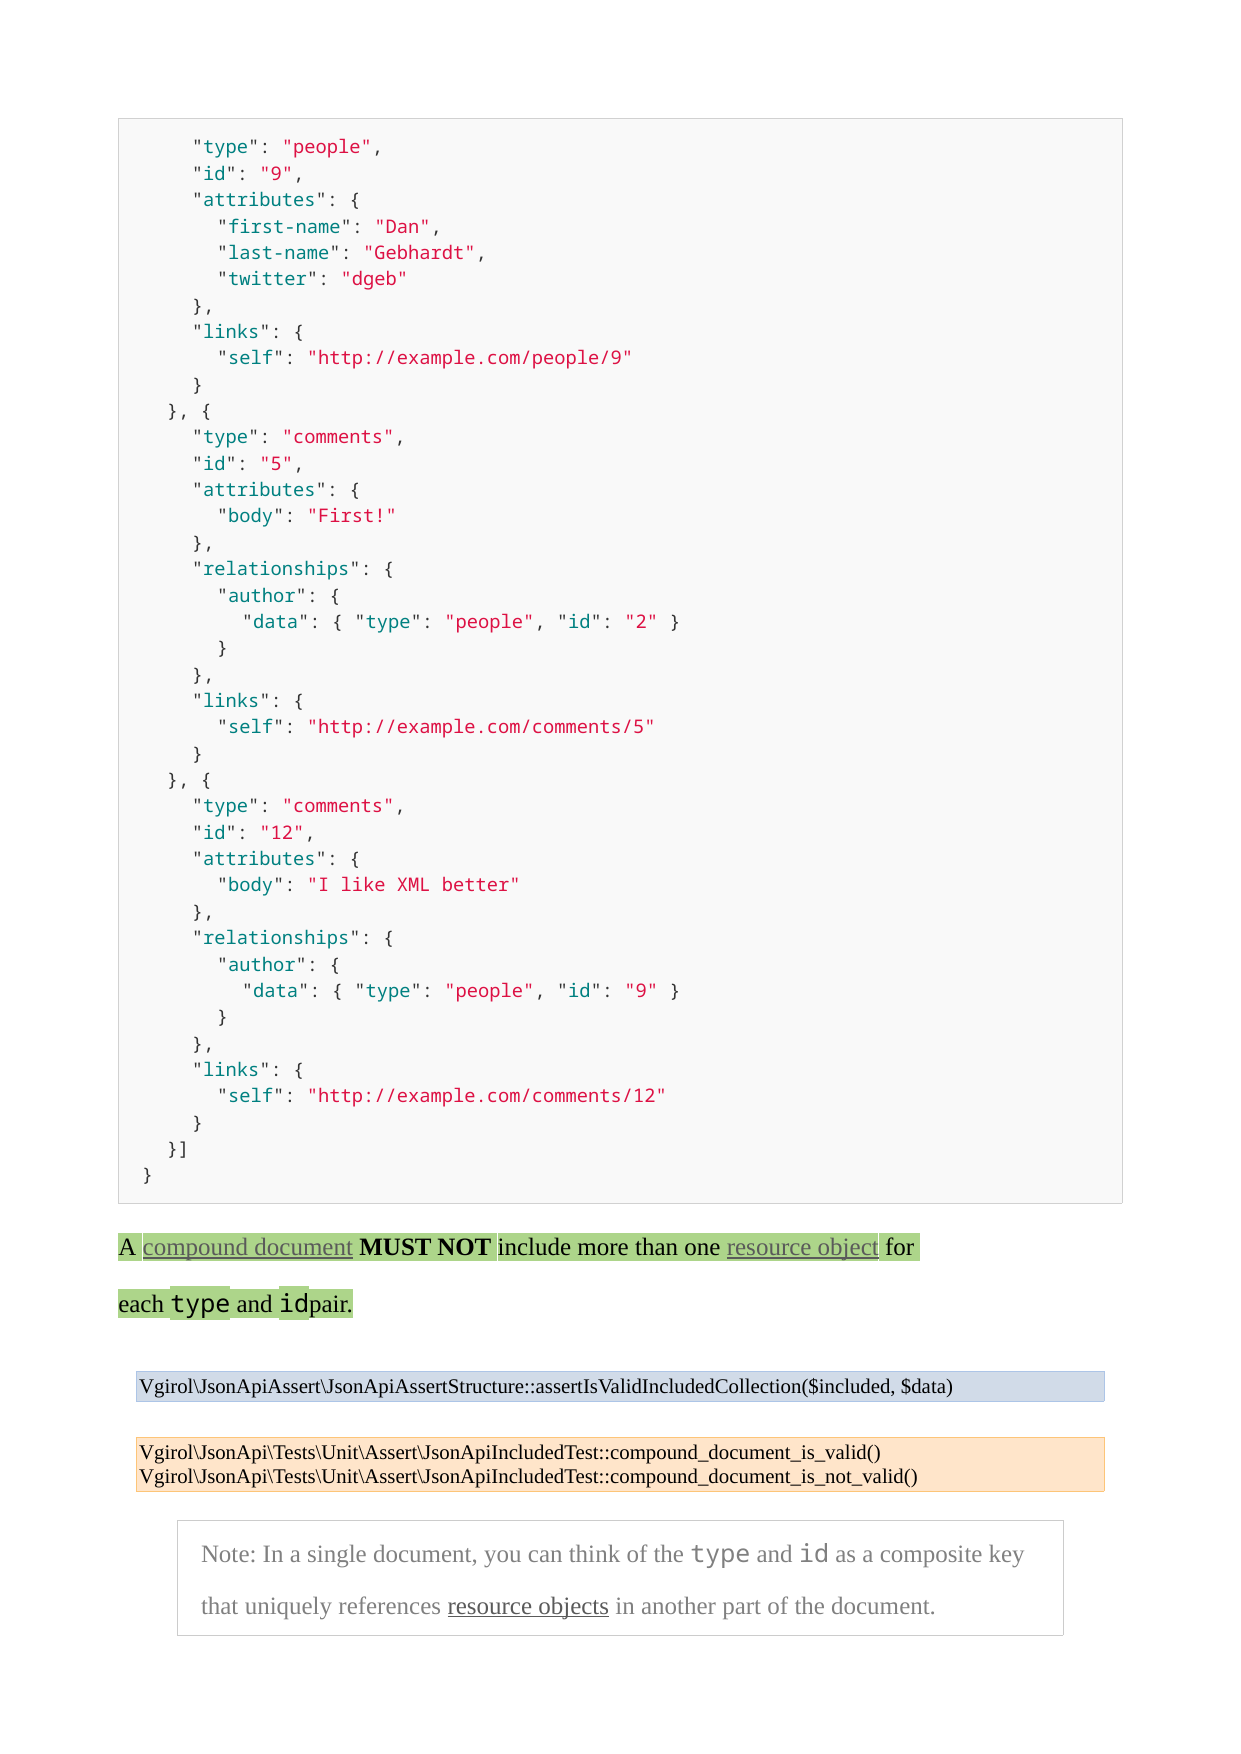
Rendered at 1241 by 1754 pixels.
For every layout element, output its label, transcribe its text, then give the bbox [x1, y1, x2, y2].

text }, [366, 276, 371, 284]
text Vgirol\JsonApiAssert\JsonApiAssertStructure::assertIsValidIncludedCollection($included, $data) [137, 1372, 1104, 1401]
text "attributes": { [119, 461, 1122, 487]
text "first-name": "Dan", [119, 197, 1122, 223]
text }, [119, 645, 1122, 672]
text "relationships": { [119, 540, 1122, 566]
text }, [231, 882, 236, 890]
text } [501, 724, 507, 732]
text }, [119, 1014, 1122, 1041]
text "type": "people", [119, 119, 1122, 144]
text "author": { [119, 566, 1122, 592]
text }] [119, 1119, 1122, 1146]
text }, [119, 882, 1122, 909]
text "id": "9", [119, 144, 1122, 171]
text }, { [119, 751, 1122, 777]
text Vgirol\JsonApi\Tests\Unit\Assert\JsonApiIncludedTest::compound_document_is_not_valid() [137, 1461, 1104, 1491]
text "id": "5", [119, 434, 1122, 461]
text "type": "comments", [119, 777, 1122, 803]
text "self": "http://example.com/comments/12" [119, 1067, 1122, 1093]
text }, [119, 276, 1122, 303]
text Vgirol\JsonApi\Tests\Unit\Assert\JsonApiIncludedTest::compound_document_is_valid() [137, 1438, 1104, 1461]
text } [546, 1093, 552, 1101]
text "body": "First!" [119, 487, 1122, 513]
text "self": "http://example.com/people/9" [119, 329, 1122, 355]
text "data": { "type": "people", "id": "2" } [119, 592, 1122, 619]
text "attributes": { [119, 830, 1122, 856]
text }, [231, 513, 236, 521]
text "links": { [119, 303, 1122, 329]
text } [546, 724, 552, 732]
text } [119, 1093, 1122, 1119]
text "author": { [119, 935, 1122, 961]
text "type": "comments", [119, 408, 1122, 434]
text }, { [119, 382, 1122, 408]
text "relationships": { [119, 909, 1122, 935]
text "links": { [119, 1041, 1122, 1067]
text }, [444, 882, 449, 890]
text }, [242, 882, 248, 890]
text "id": "12", [119, 803, 1122, 830]
text } [501, 1093, 507, 1101]
text "body": "I like XML better" [119, 856, 1122, 882]
text "data": { "type": "people", "id": "9" } [119, 961, 1122, 988]
text } [119, 355, 1122, 382]
text }, [242, 513, 248, 521]
text } [119, 1146, 1122, 1203]
text } [119, 724, 1122, 751]
text }, [119, 513, 1122, 540]
text } [557, 355, 563, 363]
text "self": "http://example.com/comments/5" [119, 698, 1122, 724]
text "links": { [119, 672, 1122, 698]
text A compound document MUST NOT include more than one resource object for each type and idpair. [118, 1232, 1122, 1320]
text }, [388, 276, 393, 284]
text "last-name": "Gebhardt", [119, 223, 1122, 250]
text Note: In a single document, you can think of the type and id as a composite key that uniquely references resource objects in another part of the document. [178, 1521, 1063, 1635]
text } [501, 355, 507, 363]
text } [119, 988, 1122, 1014]
text "twitter": "dgeb" [119, 250, 1122, 276]
text } [119, 619, 1122, 645]
text "attributes": { [119, 171, 1122, 197]
